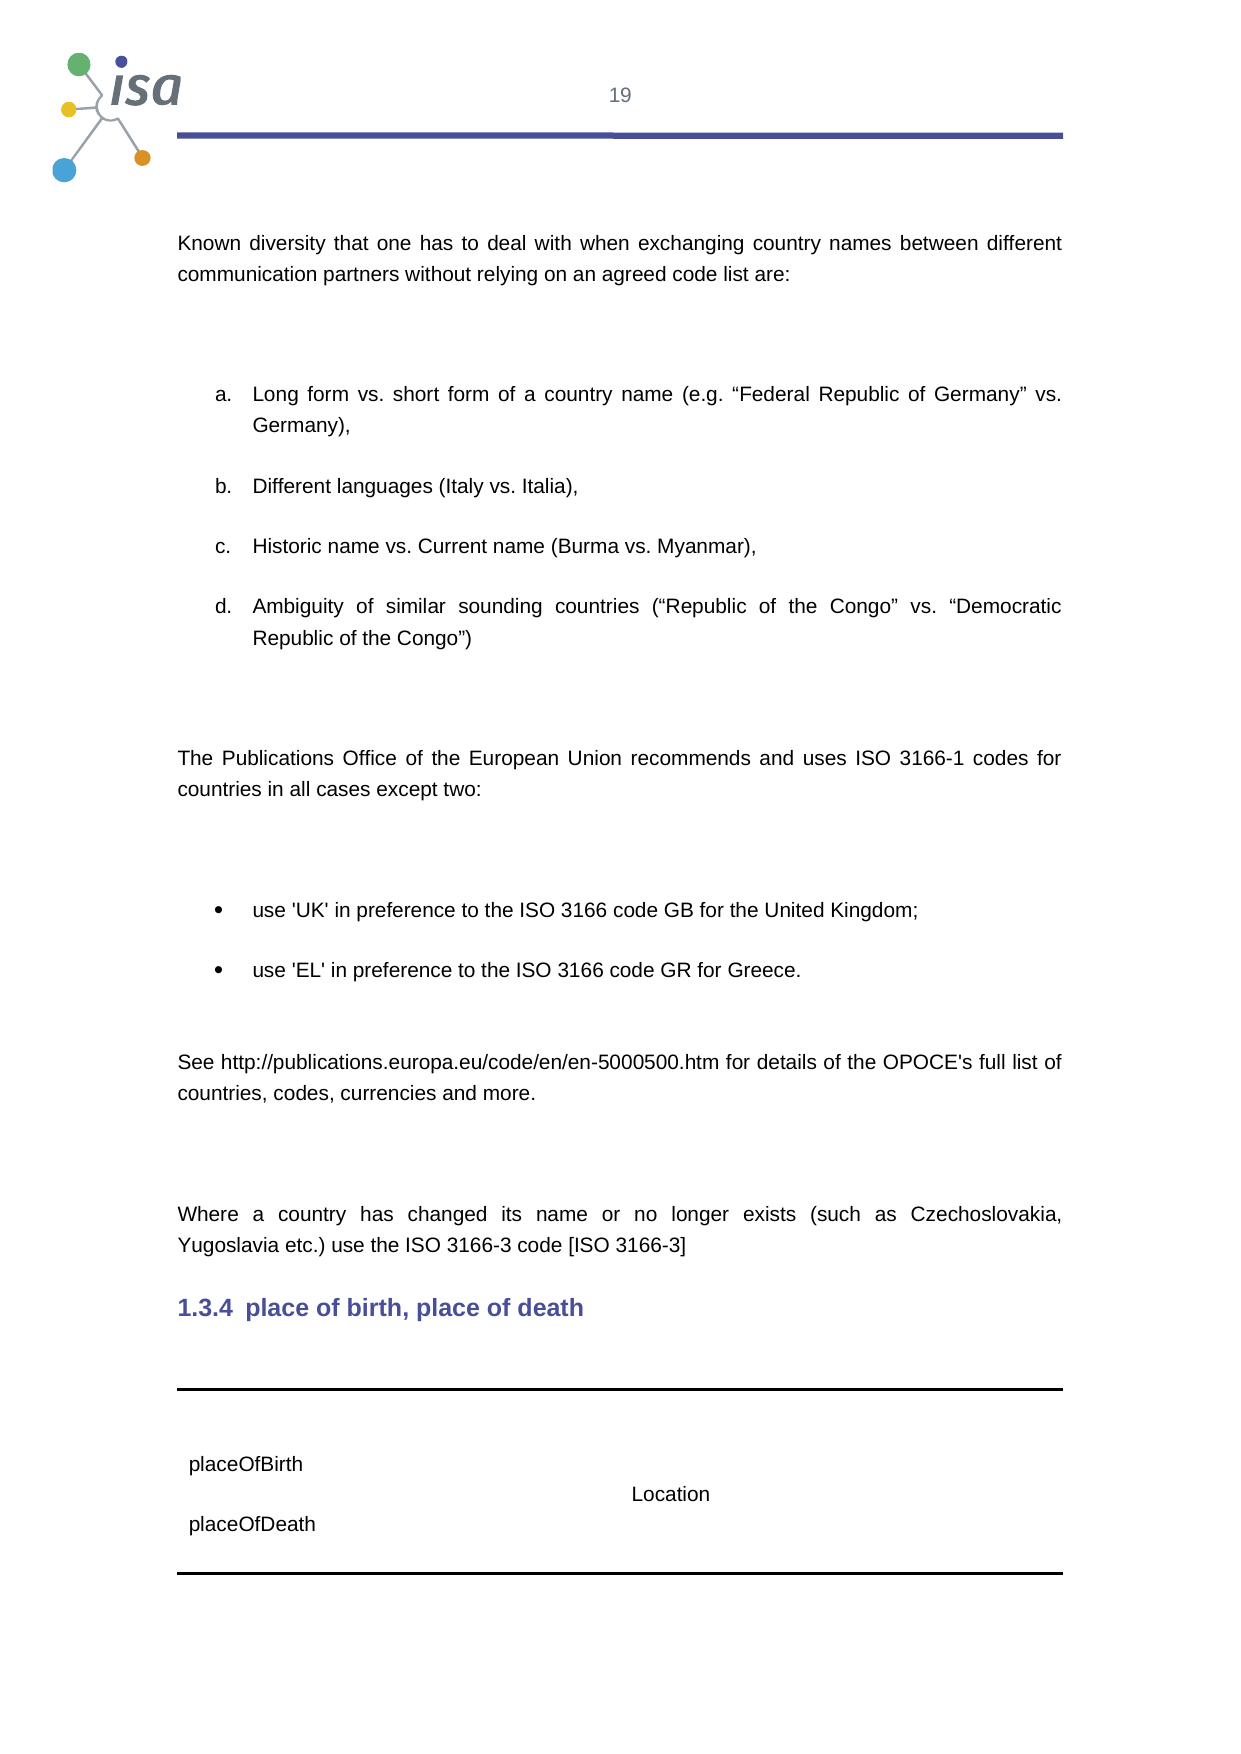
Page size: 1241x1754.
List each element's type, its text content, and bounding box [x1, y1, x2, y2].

table_cell placeOfBirth placeOfDeath [177, 1452, 620, 1572]
table_header Relationship [177, 1391, 620, 1452]
table_cell Location [620, 1452, 1063, 1572]
list Long form vs. short form of a country name (e.g. “Federal Republic of Germany” vs. Germany), [215, 382, 1063, 437]
text See http://publications.europa.eu/code/en/en-5000500.htm for details of the OPOCE's full list of countries, codes, currencies and more. [177, 1018, 1063, 1105]
list Ambiguity of similar sounding countries (“Republic of the Congo” vs. “Democratic Republic of the Congo”) [215, 594, 1063, 649]
text Where a country has changed its name or no longer exists (such as Czechoslovakia, Yugoslavia etc.) use the ISO 3166-3 code [ISO 3166-3] [177, 1201, 1063, 1257]
text Known diversity that one has to deal with when exchanging country names between different communication partners without relying on an agreed code list are: [177, 230, 1063, 285]
list Different languages (Italy vs. Italia), [215, 473, 1063, 497]
list Historic name vs. Current name (Burma vs. Myanmar), [215, 534, 1063, 558]
text The Publications Office of the European Union recommends and uses ISO 3166-1 codes for countries in all cases except two: [177, 746, 1063, 801]
list use 'EL' in preference to the ISO 3166 code GR for Greece. [215, 958, 1063, 982]
list use 'UK' in preference to the ISO 3166 code GB for the United Kingdom; [215, 898, 1063, 922]
subtitle place of birth, place of death [177, 1293, 1063, 1322]
table_header Target Class [620, 1391, 1063, 1452]
